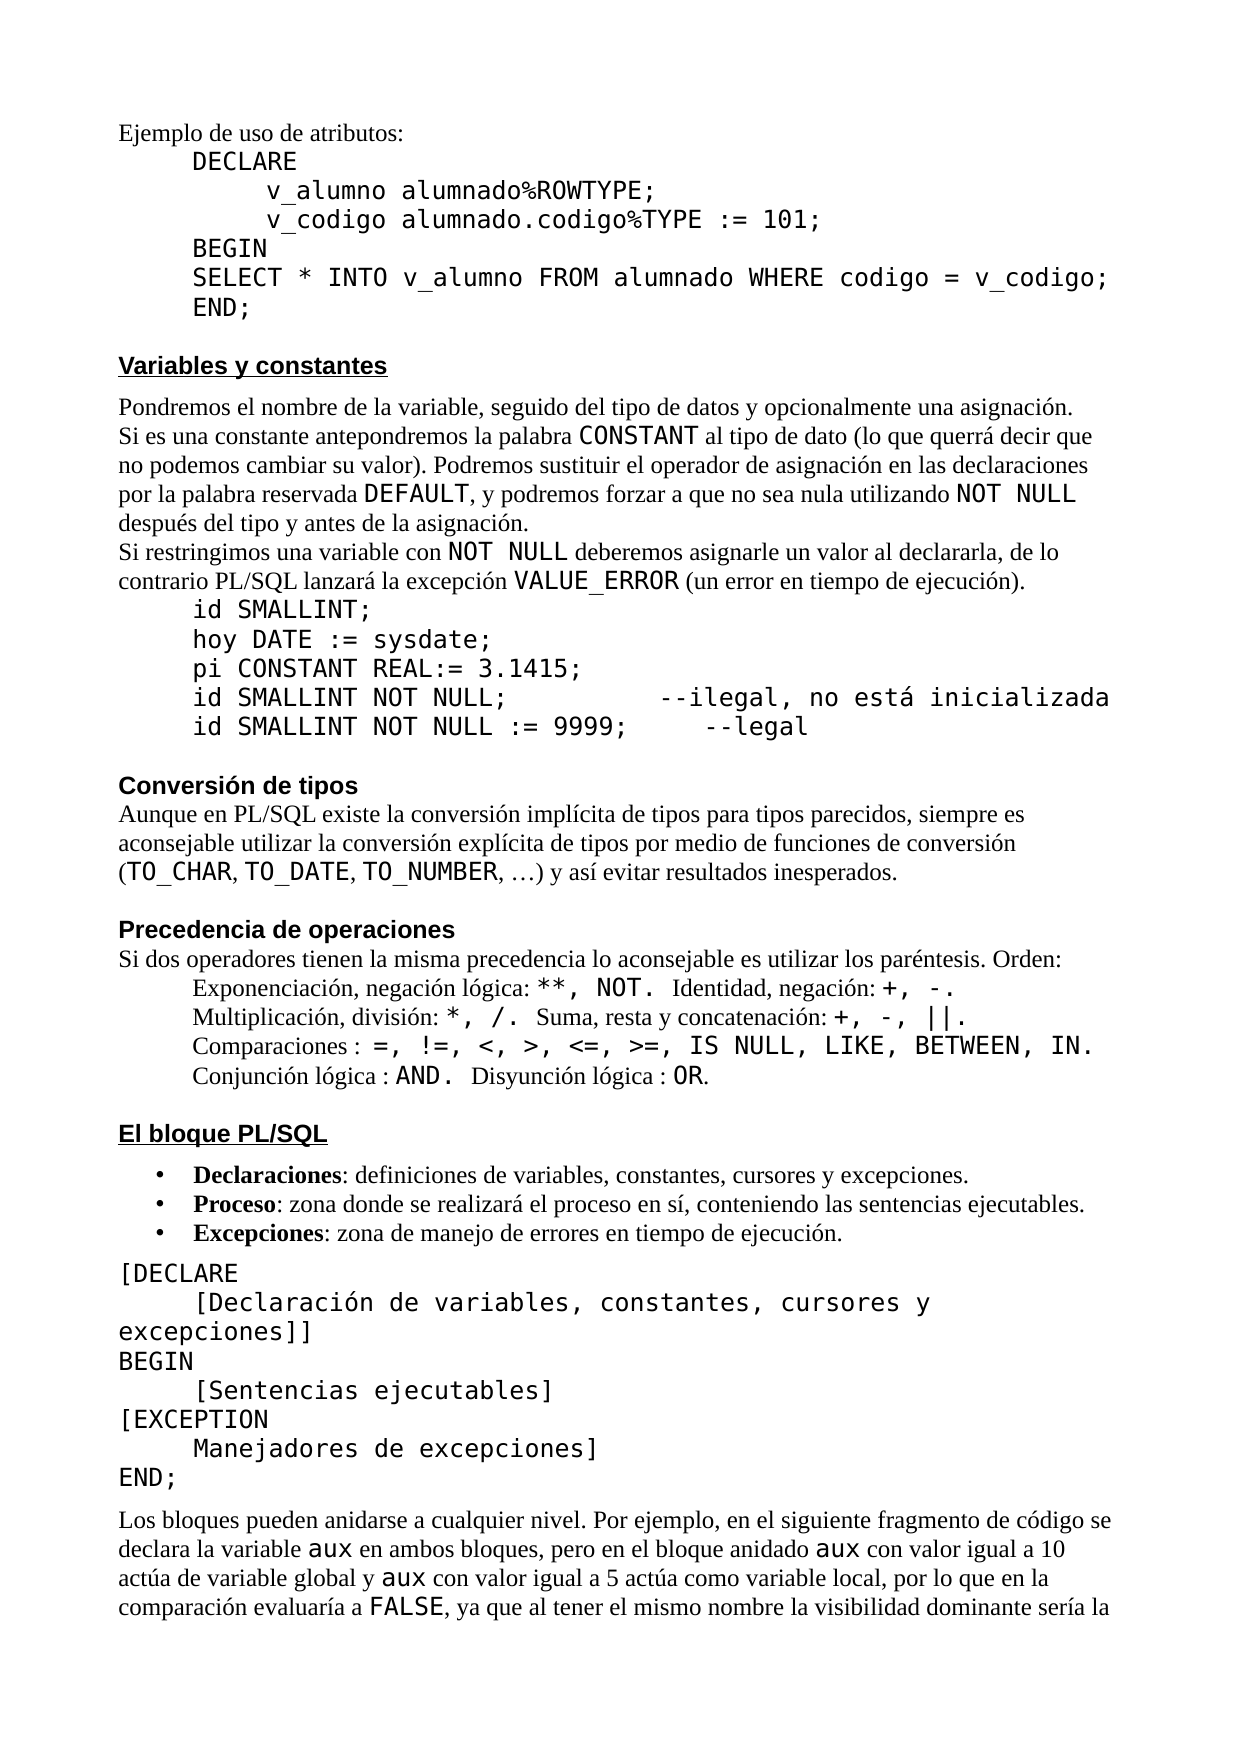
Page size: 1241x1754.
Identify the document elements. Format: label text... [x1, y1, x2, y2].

list Excepciones: zona de manejo de errores en tiempo de ejecución. [156, 1218, 1122, 1247]
text [DECLARE [118, 1259, 1122, 1288]
text id SMALLINT NOT NULL := 9999; --legal [192, 712, 1122, 741]
text Comparaciones : =, !=, <, >, <=, >=, IS NULL, LIKE, BETWEEN, IN. [192, 1031, 1122, 1061]
text DECLARE [192, 147, 1122, 176]
text Conjunción lógica : AND. Disyunción lógica : OR. [192, 1061, 1122, 1090]
text Precedencia de operaciones [118, 915, 1122, 944]
text El bloque PL/SQL [118, 1119, 1122, 1148]
text Pondremos el nombre de la variable, seguido del tipo de datos y opcionalmente una asignación. [118, 392, 1122, 421]
text [Declaración de variables, constantes, cursores y excepciones]] [118, 1288, 1122, 1347]
text pi CONSTANT REAL:= 3.1415; [192, 654, 1122, 683]
text Los bloques pueden anidarse a cualquier nivel. Por ejemplo, en el siguiente fragmento de código se declara la variable aux en ambos bloques, pero en el bloque anidado aux con valor igual a 10 actúa de variable global y aux con valor igual a 5 actúa como variable local, por lo que en la comparación evaluaría a FALSE, ya que al tener el mismo nombre la visibilidad dominante sería la [118, 1505, 1122, 1622]
text Exponenciación, negación lógica: **, NOT. Identidad, negación: +, -. [192, 973, 1122, 1002]
text [Sentencias ejecutables] [118, 1376, 1122, 1405]
text BEGIN [192, 234, 1122, 263]
text id SMALLINT; [192, 596, 1122, 625]
text Si es una constante antepondremos la palabra CONSTANT al tipo de dato (lo que querrá decir que no podemos cambiar su valor). Podremos sustituir el operador de asignación en las declaraciones por la palabra reservada DEFAULT, y podremos forzar a que no sea nula utilizando NOT NULL después del tipo y antes de la asignación. [118, 421, 1122, 537]
text Conversión de tipos [118, 771, 1122, 799]
text END; [192, 293, 1122, 322]
text [EXCEPTION [118, 1405, 1122, 1434]
text v_alumno alumnado%ROWTYPE; [192, 176, 1122, 205]
text Ejemplo de uso de atributos: [118, 118, 1122, 147]
list Proceso: zona donde se realizará el proceso en sí, conteniendo las sentencias ejecutables. [156, 1189, 1122, 1218]
text Aunque en PL/SQL existe la conversión implícita de tipos para tipos parecidos, siempre es aconsejable utilizar la conversión explícita de tipos por medio de funciones de conversión (TO_CHAR, TO_DATE, TO_NUMBER, …) y así evitar resultados inesperados. [118, 799, 1122, 886]
text Si restringimos una variable con NOT NULL deberemos asignarle un valor al declararla, de lo contrario PL/SQL lanzará la excepción VALUE_ERROR (un error en tiempo de ejecución). [118, 537, 1122, 596]
text END; [118, 1463, 1122, 1492]
text Manejadores de excepciones] [118, 1434, 1122, 1463]
text id SMALLINT NOT NULL; --ilegal, no está inicializada [192, 683, 1122, 712]
text Variables y constantes [118, 351, 1122, 380]
text v_codigo alumnado.codigo%TYPE := 101; [192, 205, 1122, 234]
text hoy DATE := sysdate; [192, 625, 1122, 654]
text Si dos operadores tienen la misma precedencia lo aconsejable es utilizar los paréntesis. Orden: [118, 944, 1122, 973]
text Multiplicación, división: *, /. Suma, resta y concatenación: +, -, ||. [192, 1002, 1122, 1031]
text BEGIN [118, 1347, 1122, 1376]
list Declaraciones: definiciones de variables, constantes, cursores y excepciones. [156, 1160, 1122, 1189]
text SELECT * INTO v_alumno FROM alumnado WHERE codigo = v_codigo; [192, 263, 1122, 293]
